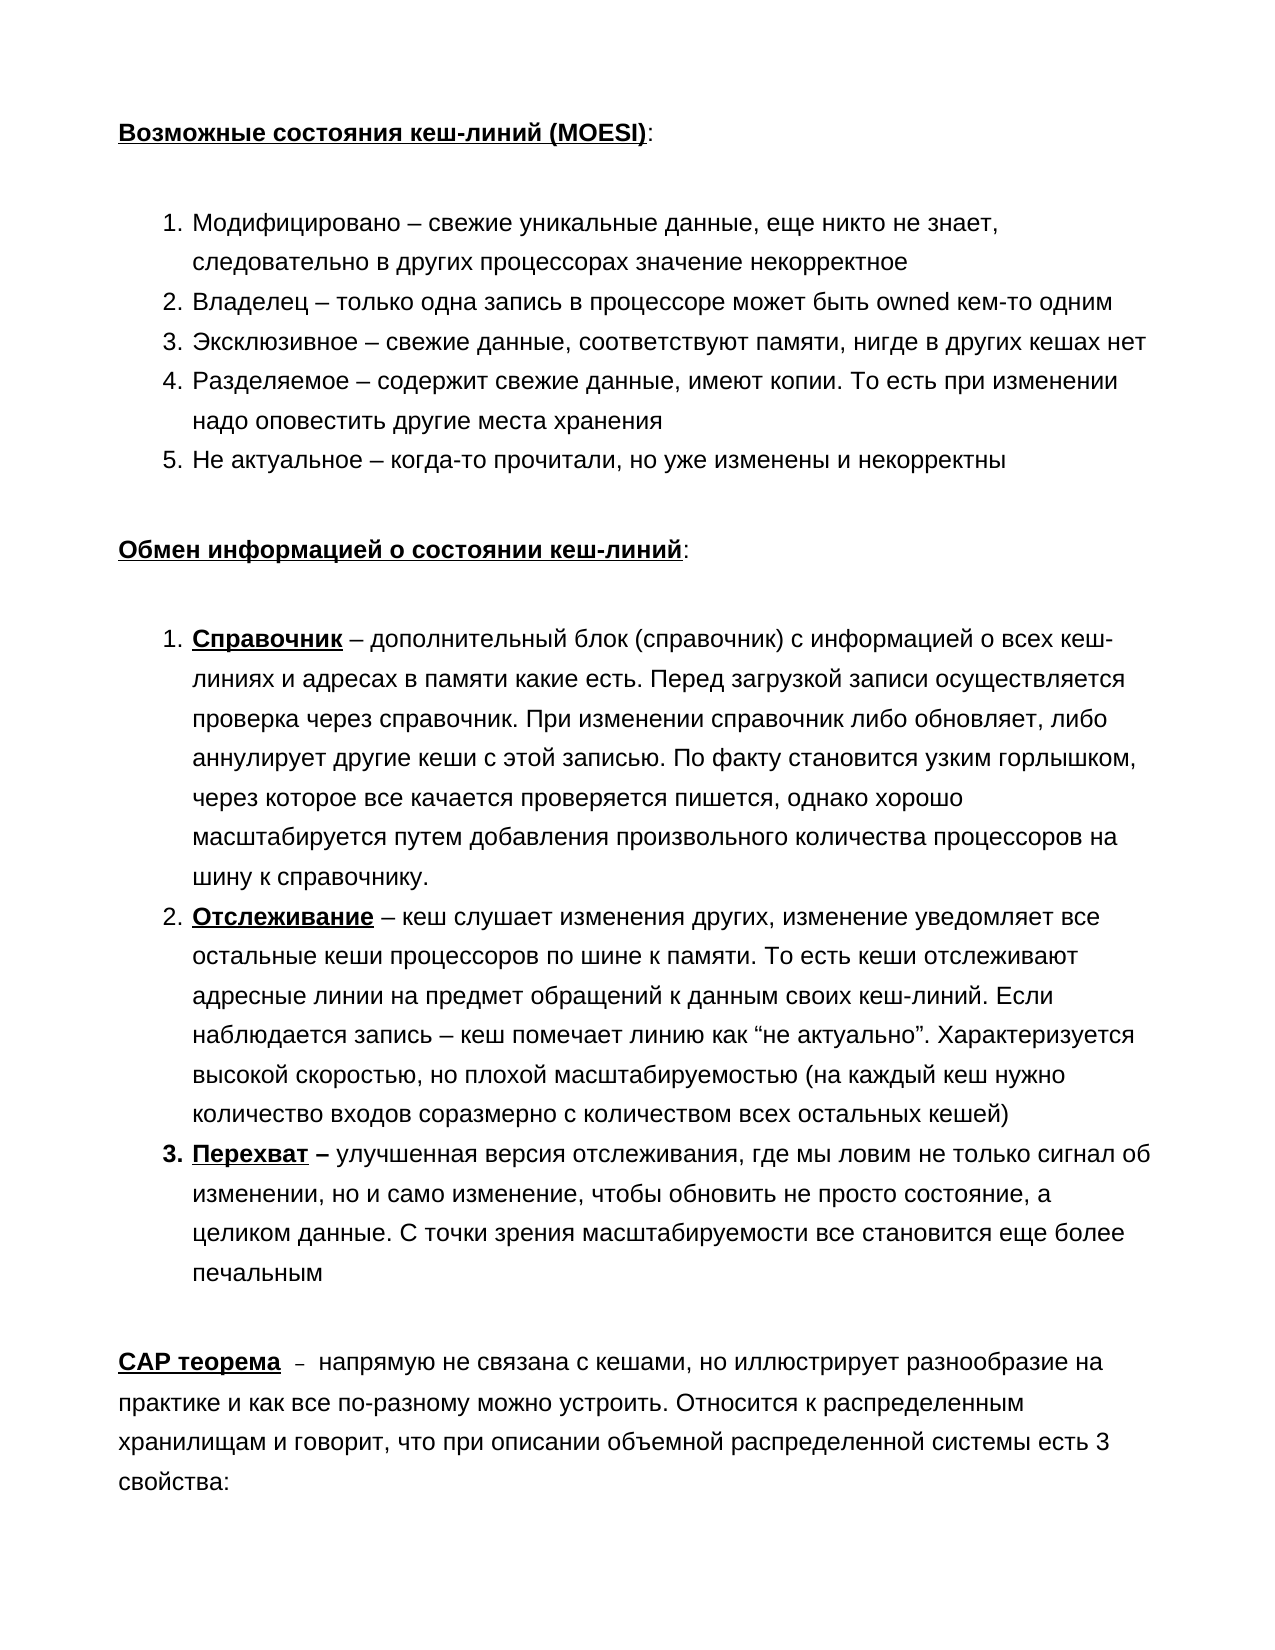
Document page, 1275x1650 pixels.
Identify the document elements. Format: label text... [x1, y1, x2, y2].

text Обмен информацией о состоянии кеш-линий: [118, 535, 1157, 563]
list Справочник – дополнительный блок (справочник) с информацией о всех кеш-линиях и адресах в памяти какие есть. Перед загрузкой записи осуществляется проверка через справочник. При изменении справочник либо обновляет, либо аннулирует другие кеши с этой записью. По факту становится узким горлышком, через которое все качается проверяется пишется, однако хорошо масштабируется путем добавления произвольного количества процессоров на шину к справочнику. [162, 624, 1157, 891]
text CAP теорема – напрямую не связана с кешами, но иллюстрирует разнообразие на практике и как все по-разному можно устроить. Относится к распределенным хранилищам и говорит, что при описании объемной распределенной системы есть 3 свойства: [118, 1347, 1157, 1496]
list Не актуальное – когда-то прочитали, но уже изменены и некорректны [162, 445, 1157, 474]
list Отслеживание – кеш слушает изменения других, изменение уведомляет все остальные кеши процессоров по шине к памяти. То есть кеши отслеживают адресные линии на предмет обращений к данным своих кеш-линий. Если наблюдается запись – кеш помечает линию как “не актуально”. Характеризуется высокой скоростью, но плохой масштабируемостью (на каждый кеш нужно количество входов соразмерно с количеством всех остальных кешей) [162, 901, 1157, 1128]
list Модифицировано – свежие уникальные данные, еще никто не знает, следовательно в других процессорах значение некорректное [162, 208, 1157, 276]
list Перехват – улучшенная версия отслеживания, где мы ловим не только сигнал об изменении, но и само изменение, чтобы обновить не просто состояние, а целиком данные. С точки зрения масштабируемости все становится еще более печальным [162, 1139, 1157, 1286]
list Эксклюзивное – свежие данные, соответствуют памяти, нигде в других кешах нет [162, 326, 1157, 355]
list Владелец – только одна запись в процессоре может быть owned кем-то одним [162, 287, 1157, 316]
list Разделяемое – содержит свежие данные, имеют копии. То есть при изменении надо оповестить другие места хранения [162, 366, 1157, 434]
text Возможные состояния кеш-линий (MOESI): [118, 118, 1157, 147]
